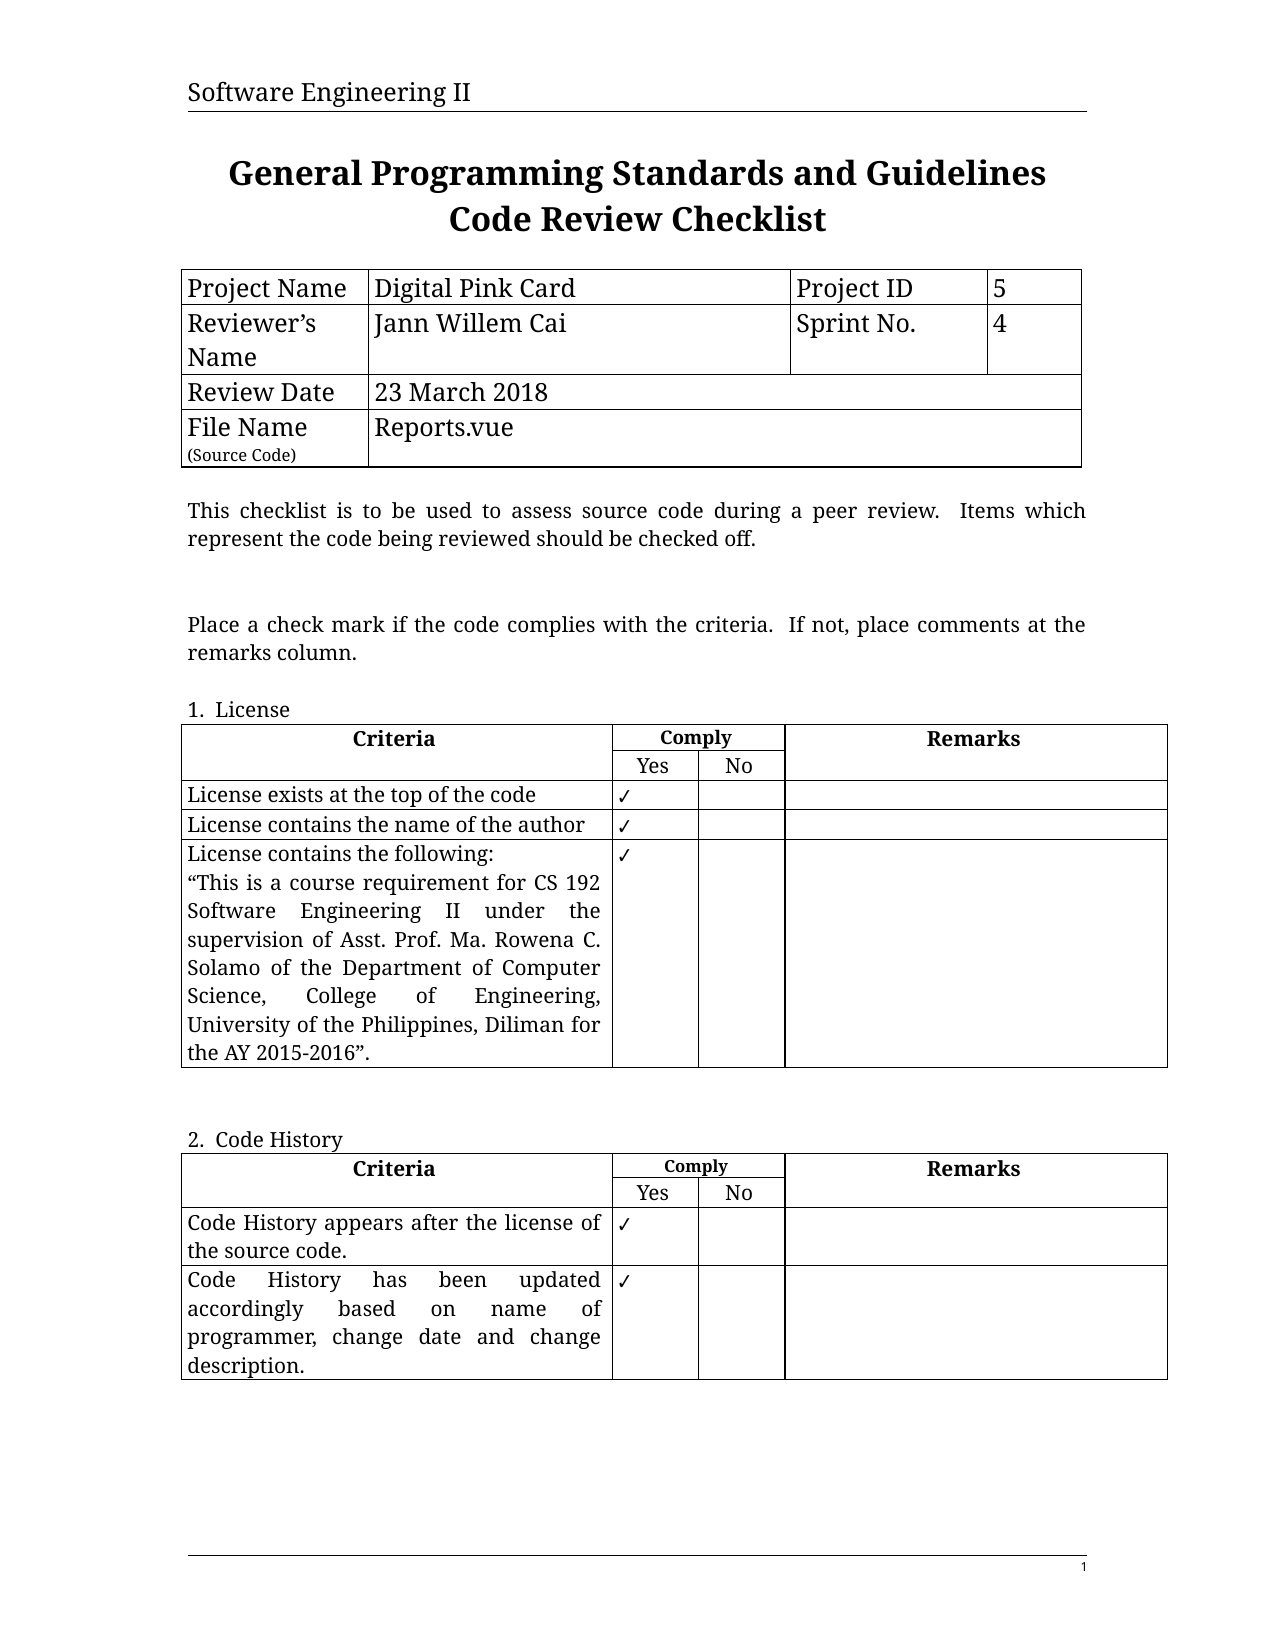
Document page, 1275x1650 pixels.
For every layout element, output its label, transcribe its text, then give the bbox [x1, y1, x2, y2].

table_cell No [699, 1178, 784, 1207]
table_header Project Name [182, 270, 368, 304]
table_cell [699, 1208, 784, 1264]
text 1. License [187, 695, 1087, 723]
table_header 5 [988, 270, 1081, 304]
table_cell License exists at the top of the code [182, 781, 612, 809]
table_cell License contains the name of the author [182, 810, 612, 838]
table_header Digital Pink Card [369, 270, 790, 304]
table_cell ✔ [613, 1266, 698, 1379]
table_cell License contains the following: “This is a course requirement for CS 192 Software Engineering II under the supervision of Asst. Prof. Ma. Rowena C. Solamo of the Department of Computer Science, College of Engineering, University of the Philippines, Diliman for the AY 2015-2016”. [182, 840, 612, 1067]
table_cell Review Date [182, 375, 368, 409]
text 2. Code History [187, 1125, 1087, 1153]
table_cell 23 March 2018 [369, 375, 1081, 409]
table_cell File Name (Source Code) [182, 410, 368, 466]
table_cell [786, 810, 1167, 838]
table_cell Jann Willem Cai [369, 305, 790, 373]
table_cell ✔ [613, 781, 698, 809]
table_cell 4 [988, 305, 1081, 373]
text Place a check mark if the code complies with the criteria. If not, place comments at the remarks column. [187, 610, 1087, 667]
table_cell No [699, 751, 784, 779]
table_header Criteria [182, 1154, 612, 1207]
table_header Comply [613, 725, 784, 750]
table_cell [699, 781, 784, 809]
table_cell Code History has been updated accordingly based on name of programmer, change date and change description. [182, 1266, 612, 1379]
table_cell Yes [613, 751, 698, 779]
table_cell ✔ [613, 840, 698, 1067]
table_cell Reports.vue [369, 410, 1081, 466]
table_cell [699, 810, 784, 838]
table_cell ✔ [613, 810, 698, 838]
text General Programming Standards and Guidelines Code Review Checklist [187, 150, 1087, 241]
table_header Criteria [182, 725, 612, 779]
table_cell Sprint No. [791, 305, 987, 373]
text This checklist is to be used to assess source code during a peer review. Items which represent the code being reviewed should be checked off. [187, 496, 1087, 553]
table_cell [699, 840, 784, 1067]
table_cell Reviewer’s Name [182, 305, 368, 373]
table_cell [786, 781, 1167, 809]
table_cell [786, 840, 1167, 1067]
table_header Comply [613, 1154, 784, 1177]
table_cell [699, 1266, 784, 1379]
table_header Remarks [786, 725, 1167, 779]
table_cell Yes [613, 1178, 698, 1207]
table_cell Code History appears after the license of the source code. [182, 1208, 612, 1264]
table_cell [786, 1208, 1167, 1264]
table_cell [786, 1266, 1167, 1379]
table_header Project ID [791, 270, 987, 304]
table_cell ✔ [613, 1208, 698, 1264]
table_header Remarks [786, 1154, 1167, 1207]
